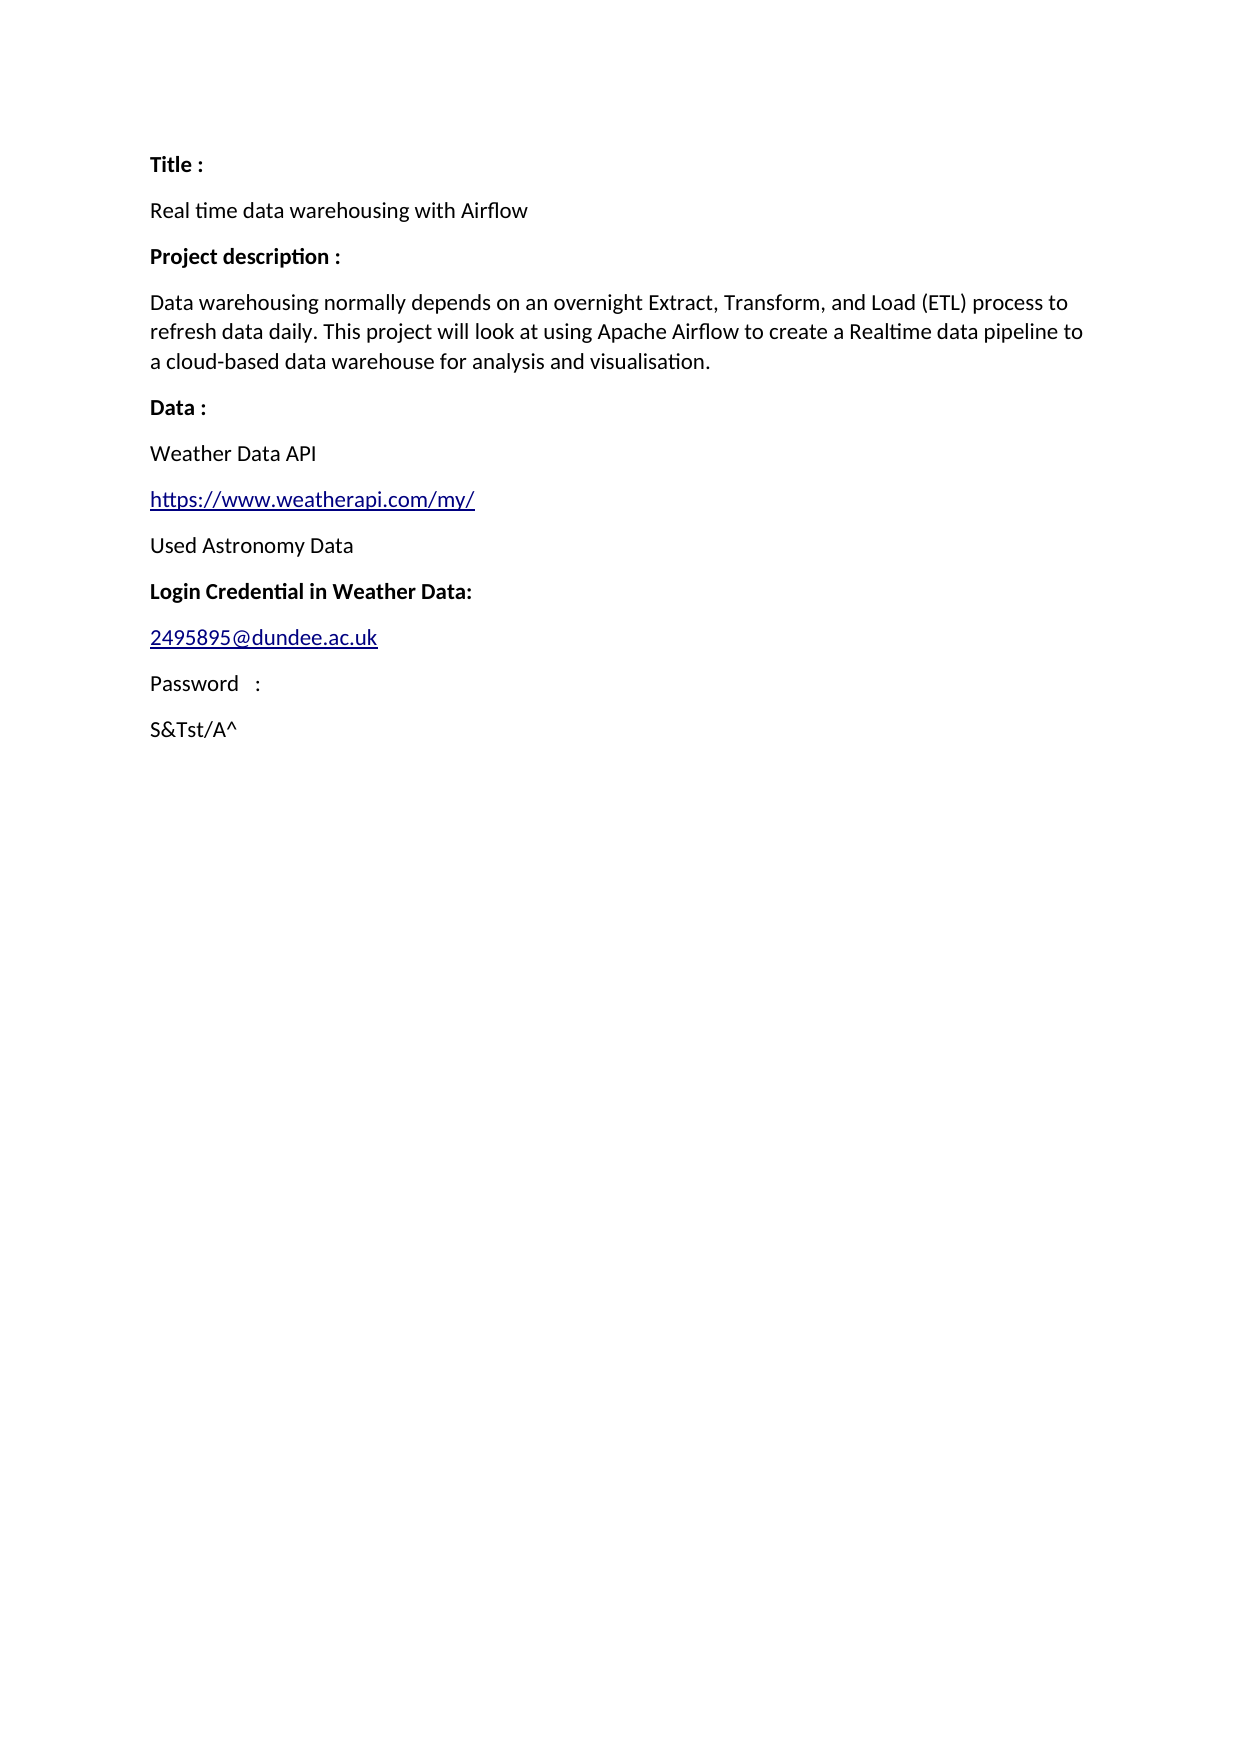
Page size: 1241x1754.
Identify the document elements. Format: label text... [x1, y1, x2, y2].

text Weather Data API [150, 439, 1090, 467]
text Data : [150, 393, 1090, 421]
text Title : [150, 150, 1090, 178]
text S&Tst/A^ [150, 715, 1090, 743]
text 2495895@dundee.ac.uk [150, 623, 1090, 651]
text https://www.weatherapi.com/my/ [150, 485, 1090, 513]
text Real time data warehousing with Airflow [150, 196, 1090, 224]
text Used Astronomy Data [150, 531, 1090, 559]
text Password : [150, 669, 1090, 697]
text Login Credential in Weather Data: [150, 577, 1090, 605]
text Project description : [150, 242, 1090, 270]
text Data warehousing normally depends on an overnight Extract, Transform, and Load (ETL) process to refresh data daily. This project will look at using Apache Airflow to create a Realtime data pipeline to a cloud-based data warehouse for analysis and visualisation. [150, 288, 1090, 375]
